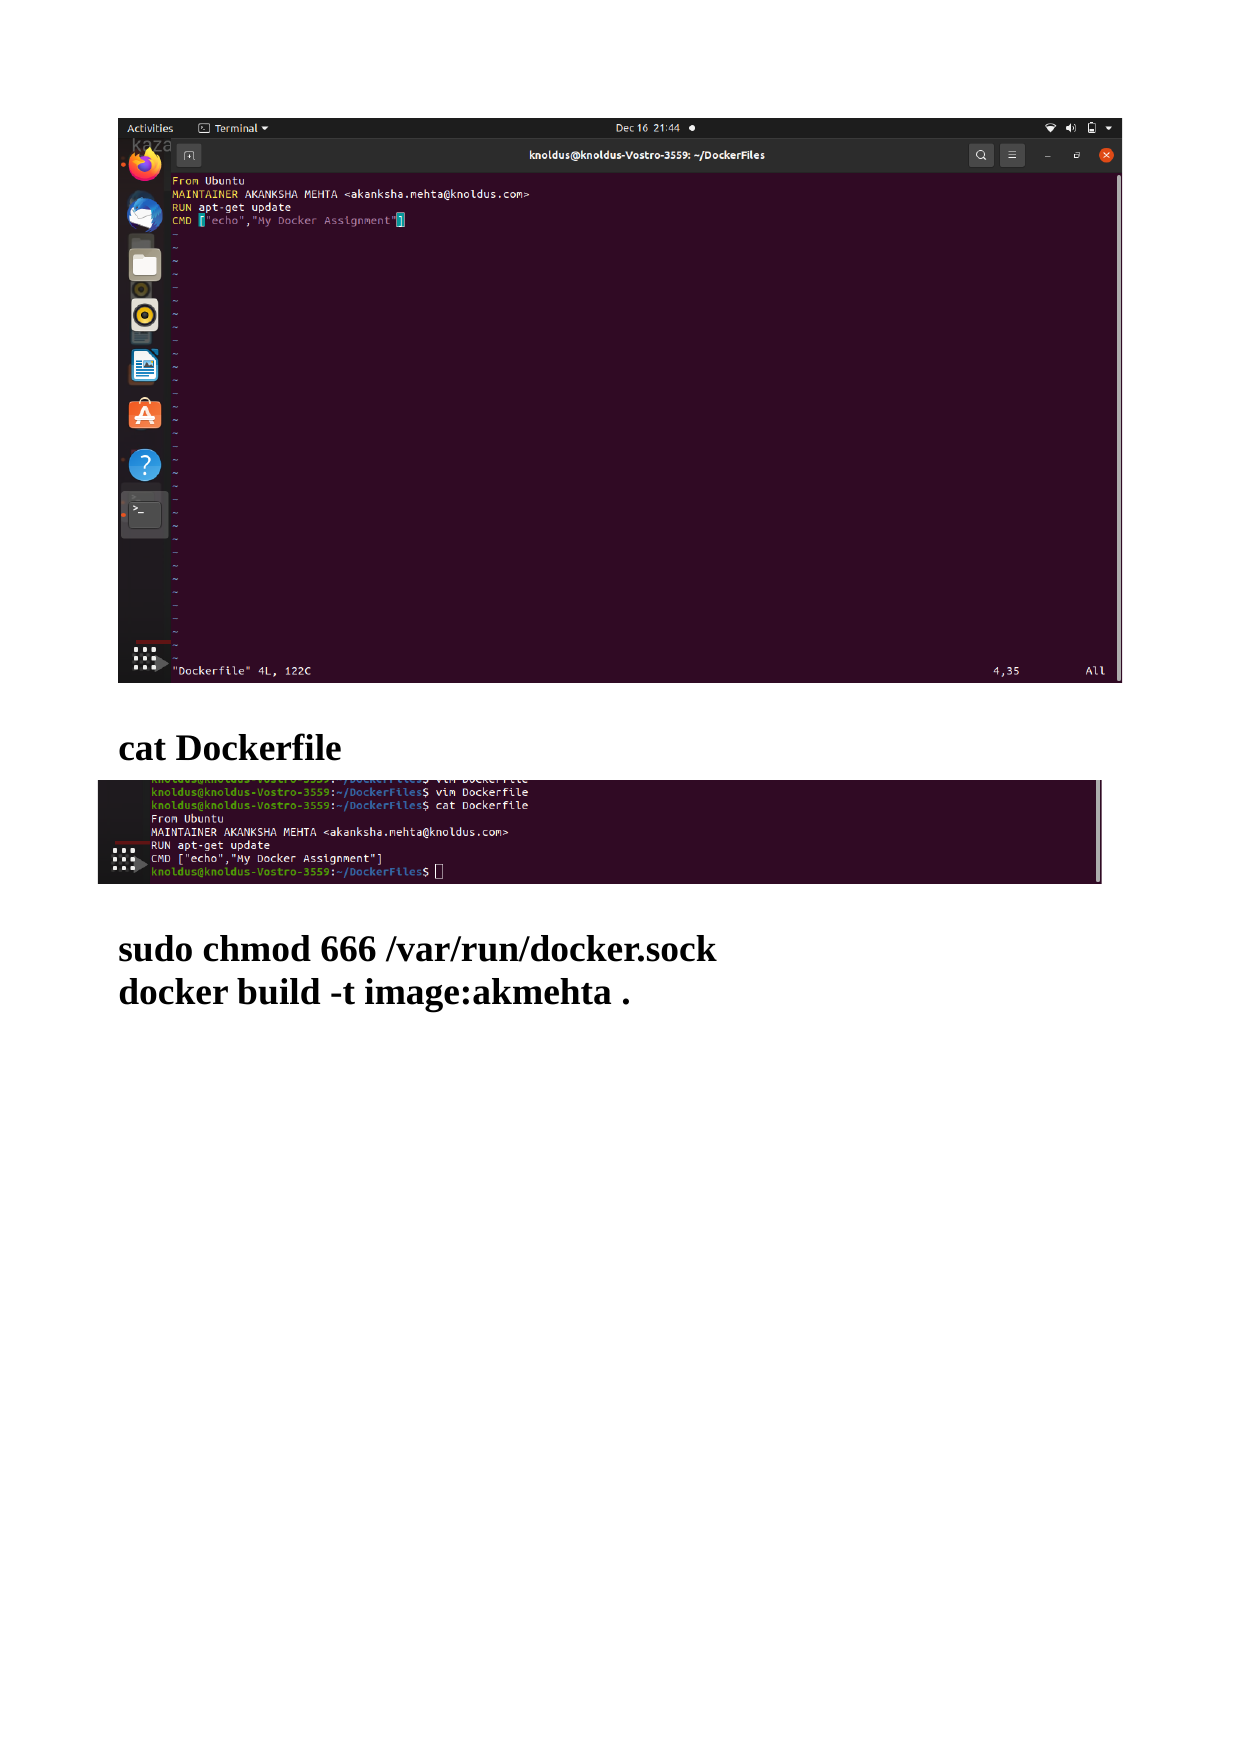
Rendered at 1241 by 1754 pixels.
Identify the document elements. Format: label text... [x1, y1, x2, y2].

text cat Dockerfile [118, 726, 1122, 769]
text sudo chmod 666 /var/run/docker.sock [118, 926, 1122, 969]
text docker build -t image:akmehta . [118, 969, 1122, 1013]
picture [118, 118, 1123, 683]
